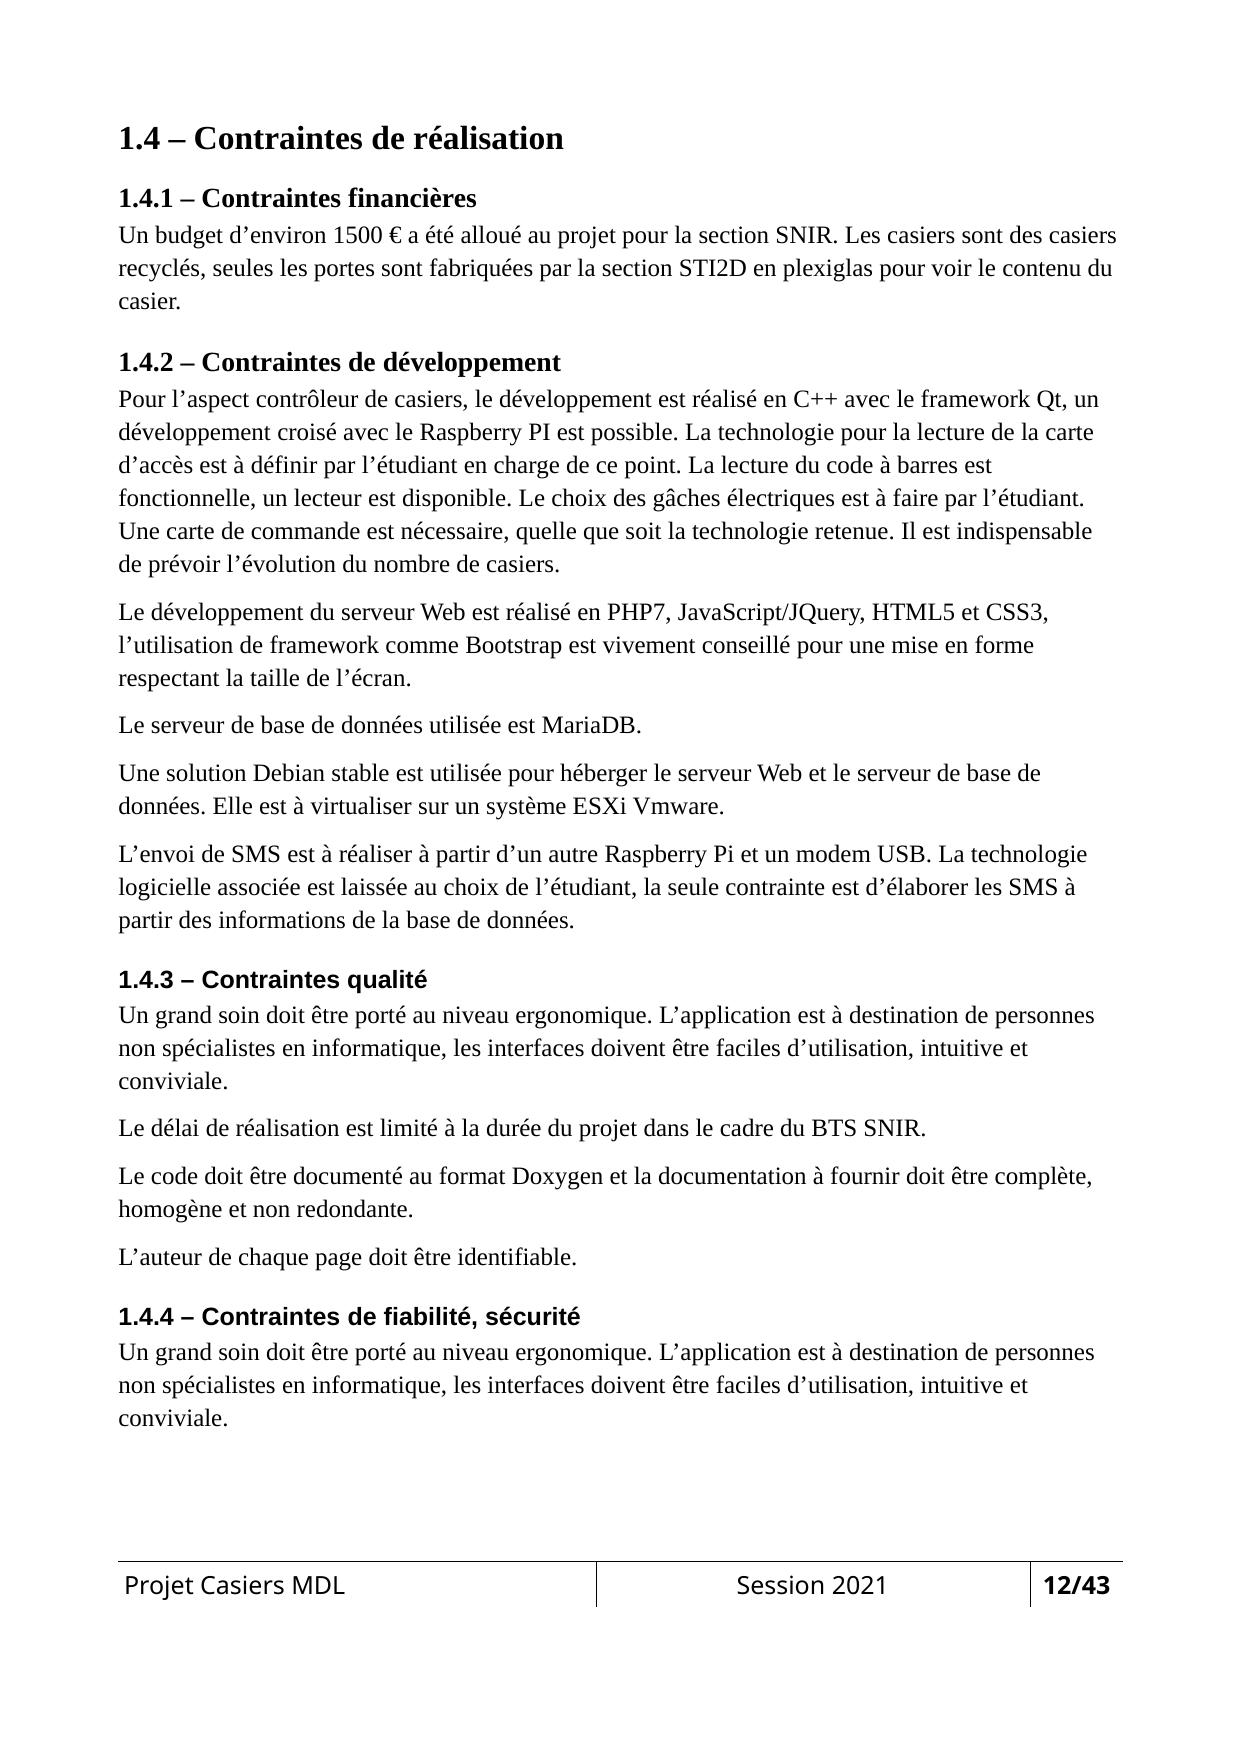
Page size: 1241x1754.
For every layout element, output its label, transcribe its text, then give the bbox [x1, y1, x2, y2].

text Un grand soin doit être porté au niveau ergonomique. L’application est à destination de personnes non spécialistes en informatique, les interfaces doivent être faciles d’utilisation, intuitive et conviviale. [118, 1000, 1122, 1095]
text L’auteur de chaque page doit être identifiable. [118, 1242, 1122, 1271]
subtitle 1.4 – Contraintes de réalisation [118, 118, 1122, 157]
text L’envoi de SMS est à réaliser à partir d’un autre Raspberry Pi et un modem USB. La technologie logicielle associée est laissée au choix de l’étudiant, la seule contrainte est d’élaborer les SMS à partir des informations de la base de données. [118, 839, 1122, 933]
subtitle 1.4.2 – Contraintes de développement [118, 346, 1122, 378]
text Le code doit être documenté au format Doxygen et la documentation à fournir doit être complète, homogène et non redondante. [118, 1161, 1122, 1223]
text Un grand soin doit être porté au niveau ergonomique. L’application est à destination de personnes non spécialistes en informatique, les interfaces doivent être faciles d’utilisation, intuitive et conviviale. [118, 1337, 1122, 1432]
text Une solution Debian stable est utilisée pour héberger le serveur Web et le serveur de base de données. Elle est à virtualiser sur un système ESXi Vmware. [118, 758, 1122, 820]
text Le serveur de base de données utilisée est MariaDB. [118, 711, 1122, 739]
subtitle 1.4.4 – Contraintes de fiabilité, sécurité [118, 1302, 1122, 1331]
subtitle 1.4.3 – Contraintes qualité [118, 965, 1122, 994]
text Un budget d’environ 1500 € a été alloué au projet pour la section SNIR. Les casiers sont des casiers recyclés, seules les portes sont fabriquées par la section STI2D en plexiglas pour voir le contenu du casier. [118, 220, 1122, 315]
text Pour l’aspect contrôleur de casiers, le développement est réalisé en C++ avec le framework Qt, un développement croisé avec le Raspberry PI est possible. La technologie pour la lecture de la carte d’accès est à définir par l’étudiant en charge de ce point. La lecture du code à barres est fonctionnelle, un lecteur est disponible. Le choix des gâches électriques est à faire par l’étudiant. Une carte de commande est nécessaire, quelle que soit la technologie retenue. Il est indispensable de prévoir l’évolution du nombre de casiers. [118, 384, 1122, 578]
text Le développement du serveur Web est réalisé en PHP7, JavaScript/JQuery, HTML5 et CSS3, l’utilisation de framework comme Bootstrap est vivement conseillé pour une mise en forme respectant la taille de l’écran. [118, 597, 1122, 692]
subtitle 1.4.1 – Contraintes financières [118, 182, 1122, 214]
text Le délai de réalisation est limité à la durée du projet dans le cadre du BTS SNIR. [118, 1113, 1122, 1142]
